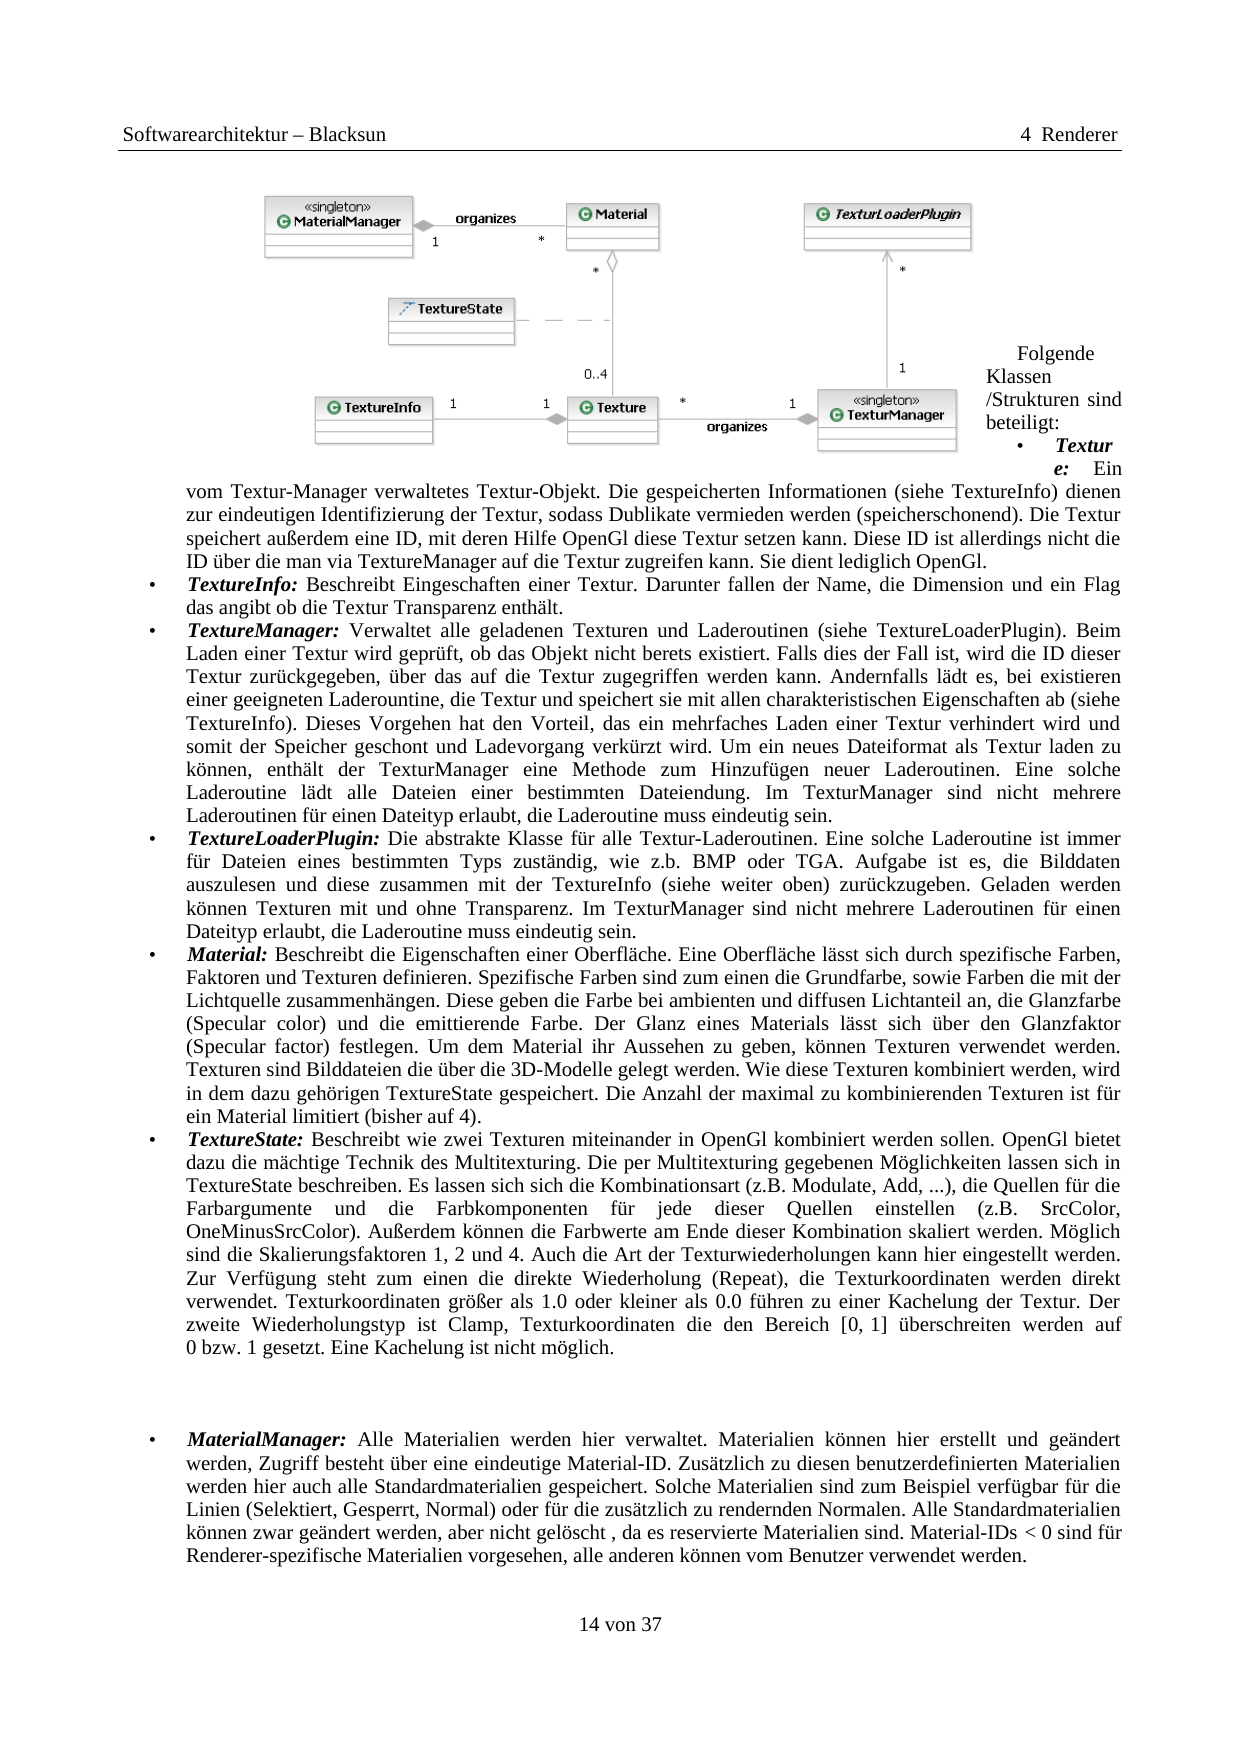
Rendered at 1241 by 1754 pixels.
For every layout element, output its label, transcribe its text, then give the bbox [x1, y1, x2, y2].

list TextureManager: Verwaltet alle geladenen Texturen und Laderoutinen (siehe TextureLoaderPlugin). Beim Laden einer Textur wird geprüft, ob das Objekt nicht berets existiert. Falls dies der Fall ist, wird die ID dieser Textur zurückgegeben, über das auf die Textur zugegriffen werden kann. Andernfalls lädt es, bei existieren einer geeigneten Laderountine, die Textur und speichert sie mit allen charakteristischen Eigenschaften ab (siehe TextureInfo). Dieses Vorgehen hat den Vorteil, das ein mehrfaches Laden einer Textur verhindert wird und somit der Speicher geschont und Ladevorgang verkürzt wird. Um ein neues Dateiformat als Textur laden zu können, enthält der TexturManager eine Methode zum Hinzufügen neuer Laderoutinen. Eine solche Laderoutine lädt alle Dateien einer bestimmten Dateiendung. Im TexturManager sind nicht mehrere Laderoutinen für einen Dateityp erlaubt, die Laderoutine muss eindeutig sein. [148, 619, 1122, 827]
text [118, 341, 254, 434]
text Folgende Klassen /Strukturen sind beteiligt: [986, 341, 1122, 434]
list MaterialManager: Alle Materialien werden hier verwaltet. Materialien können hier erstellt und geändert werden, Zugriff besteht über eine eindeutige Material-ID. Zusätzlich zu diesen benutzerdefinierten Materialien werden hier auch alle Standardmaterialien gespeichert. Solche Materialien sind zum Beispiel verfügbar für die Linien (Selektiert, Gesperrt, Normal) oder für die zusätzlich zu rendernden Normalen. Alle Standardmaterialien können zwar geändert werden, aber nicht gelöscht , da es reservierte Materialien sind. Material-IDs < 0 sind für Renderer-spezifische Materialien vorgesehen, alle anderen können vom Benutzer verwendet werden. [148, 1428, 1122, 1567]
list TextureLoaderPlugin: Die abstrakte Klasse für alle Textur-Laderoutinen. Eine solche Laderoutine ist immer für Dateien eines bestimmten Typs zuständig, wie z.b. BMP oder TGA. Aufgabe ist es, die Bilddaten auszulesen und diese zusammen mit der TextureInfo (siehe weiter oben) zurückzugeben. Geladen werden können Texturen mit und ohne Transparenz. Im TexturManager sind nicht mehrere Laderoutinen für einen Dateityp erlaubt, die Laderoutine muss eindeutig sein. [148, 827, 1122, 943]
list TextureState: Beschreibt wie zwei Texturen miteinander in OpenGl kombiniert werden sollen. OpenGl bietet dazu die mächtige Technik des Multitexturing. Die per Multitexturing gegebenen Möglichkeiten lassen sich in TextureState beschreiben. Es lassen sich sich die Kombinationsart (z.B. Modulate, Add, ...), die Quellen für die Farbargumente und die Farbkomponenten für jede dieser Quellen einstellen (z.B. SrcColor, OneMinusSrcColor). Außerdem können die Farbwerte am Ende dieser Kombination skaliert werden. Möglich sind die Skalierungsfaktoren 1, 2 und 4. Auch die Art der Texturwiederholungen kann hier eingestellt werden. Zur Verfügung steht zum einen die direkte Wiederholung (Repeat), die Texturkoordinaten werden direkt verwendet. Texturkoordinaten größer als 1.0 oder kleiner als 0.0 führen zu einer Kachelung der Textur. Der zweite Wiederholungstyp ist Clamp, Texturkoordinaten die den Bereich [0, 1] überschreiten werden auf 0 bzw. 1 gesetzt. Eine Kachelung ist nicht möglich. [148, 1128, 1122, 1359]
list TextureInfo: Beschreibt Eingeschaften einer Textur. Darunter fallen der Name, die Dimension und ein Flag das angibt ob die Textur Transparenz enthält. [148, 573, 1122, 619]
list Material: Beschreibt die Eigenschaften einer Oberfläche. Eine Oberfläche lässt sich durch spezifische Farben, Faktoren und Texturen definieren. Spezifische Farben sind zum einen die Grundfarbe, sowie Farben die mit der Lichtquelle zusammenhängen. Diese geben die Farbe bei ambienten und diffusen Lichtanteil an, die Glanzfarbe (Specular color) und die emittierende Farbe. Der Glanz eines Materials lässt sich über den Glanzfaktor (Specular factor) festlegen. Um dem Material ihr Aussehen zu geben, können Texturen verwendet werden. Texturen sind Bilddateien die über die 3D-Modelle gelegt werden. Wie diese Texturen kombiniert werden, wird in dem dazu gehörigen TextureState gespeichert. Die Anzahl der maximal zu kombinierenden Texturen ist für ein Material limitiert (bisher auf 4). [148, 943, 1122, 1128]
list Texture: Ein vom Textur-Manager verwaltetes Textur-Objekt. Die gespeicherten Informationen (siehe TextureInfo) dienen zur eindeutigen Identifizierung der Textur, sodass Dublikate vermieden werden (speicherschonend). Die Textur speichert außerdem eine ID, mit deren Hilfe OpenGl diese Textur setzen kann. Diese ID ist allerdings nicht die ID über die man via TextureManager auf die Textur zugreifen kann. Sie dient lediglich OpenGl. [148, 434, 1122, 573]
picture [254, 179, 986, 467]
